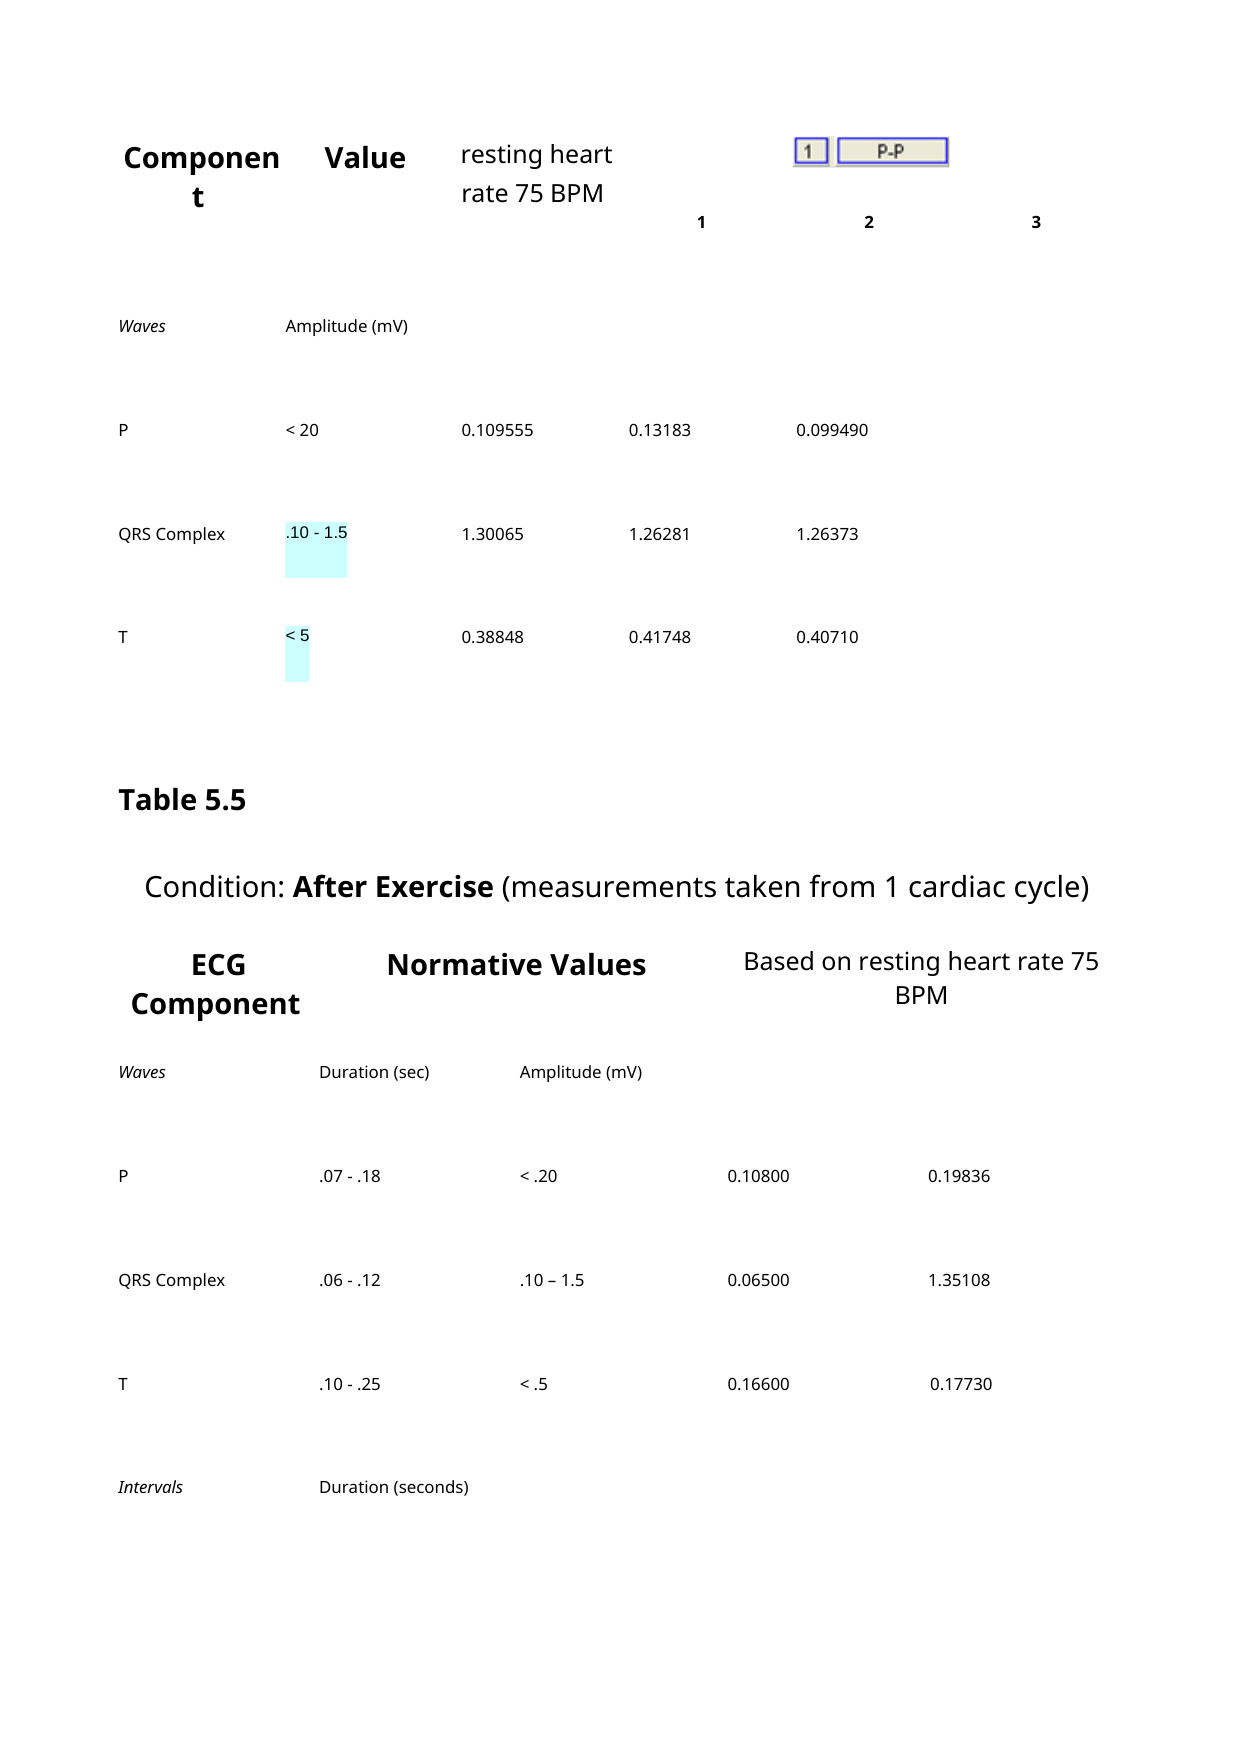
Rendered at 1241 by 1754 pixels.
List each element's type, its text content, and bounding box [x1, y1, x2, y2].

table_cell QRS Complex [118, 1250, 319, 1353]
table_cell < .5 [520, 1353, 720, 1457]
table_cell Intervals [118, 1457, 319, 1561]
table_cell Amplitude (mV) [520, 1042, 720, 1146]
table_cell 1.26373 [788, 504, 955, 607]
table_cell [453, 296, 620, 400]
table_cell < 5 [285, 607, 453, 711]
table_cell [955, 504, 1122, 607]
table_cell Amplitude (mV) [285, 296, 453, 400]
table_cell Waves [118, 296, 285, 400]
table_cell [955, 296, 1122, 400]
table_cell 0.10800 [720, 1146, 921, 1249]
table_cell Waves [118, 1042, 319, 1146]
table_cell P [118, 1146, 319, 1249]
table_cell Based on resting heart rate 75 BPM [720, 925, 1122, 1042]
table_cell 0.06500 [720, 1250, 921, 1353]
table_cell Duration (seconds) [319, 1457, 720, 1561]
table_cell 0.40710 [788, 607, 955, 711]
table_cell .06 - .12 [319, 1250, 519, 1353]
table_header Condition: After Exercise (measurements taken from 1 cardiac cycle) [118, 848, 1122, 925]
table_cell QRS Complex [118, 504, 285, 607]
table_cell < .20 [520, 1146, 720, 1249]
table_cell [720, 1457, 921, 1561]
table_cell 0.38848 [453, 607, 620, 711]
table_cell 0.109555 [453, 400, 620, 503]
table_cell < 20 [285, 400, 453, 503]
table_cell P [118, 400, 285, 503]
table_cell [921, 1457, 1122, 1561]
table_cell 1.26281 [620, 504, 787, 607]
table_cell 2 [788, 192, 955, 296]
table_cell [720, 1042, 921, 1146]
table_cell [620, 118, 1122, 192]
table_cell 0.16600 [720, 1353, 921, 1457]
table_cell [955, 400, 1122, 503]
table_cell .10 - .25 [319, 1353, 519, 1457]
table_cell 0.41748 [620, 607, 787, 711]
table_cell 1 [620, 192, 787, 296]
table_cell [788, 296, 955, 400]
table_cell resting heart rate 75 BPM [453, 118, 620, 296]
table_cell T [118, 1353, 319, 1457]
table_cell 1.35108 [921, 1250, 1122, 1353]
table_cell .10 - 1.5 [285, 504, 453, 607]
table_cell Value [285, 118, 453, 296]
table_cell 0.17730 [921, 1353, 1122, 1457]
table_cell 0.099490 [788, 400, 955, 503]
table_cell T [118, 607, 285, 711]
table_cell 0.19836 [921, 1146, 1122, 1249]
text Table 5.5 [118, 740, 1122, 819]
table_cell Component [118, 118, 285, 296]
table_cell ECG Component [118, 925, 319, 1042]
table_cell 0.13183 [620, 400, 787, 503]
table_cell .07 - .18 [319, 1146, 519, 1249]
table_cell [620, 296, 787, 400]
picture [792, 136, 951, 169]
table_cell 1.30065 [453, 504, 620, 607]
table_cell .10 – 1.5 [520, 1250, 720, 1353]
table_cell 3 [955, 192, 1122, 296]
table_cell [921, 1042, 1122, 1146]
table_cell Duration (sec) [319, 1042, 519, 1146]
table_cell [955, 607, 1122, 711]
table_cell Normative Values [319, 925, 720, 1042]
